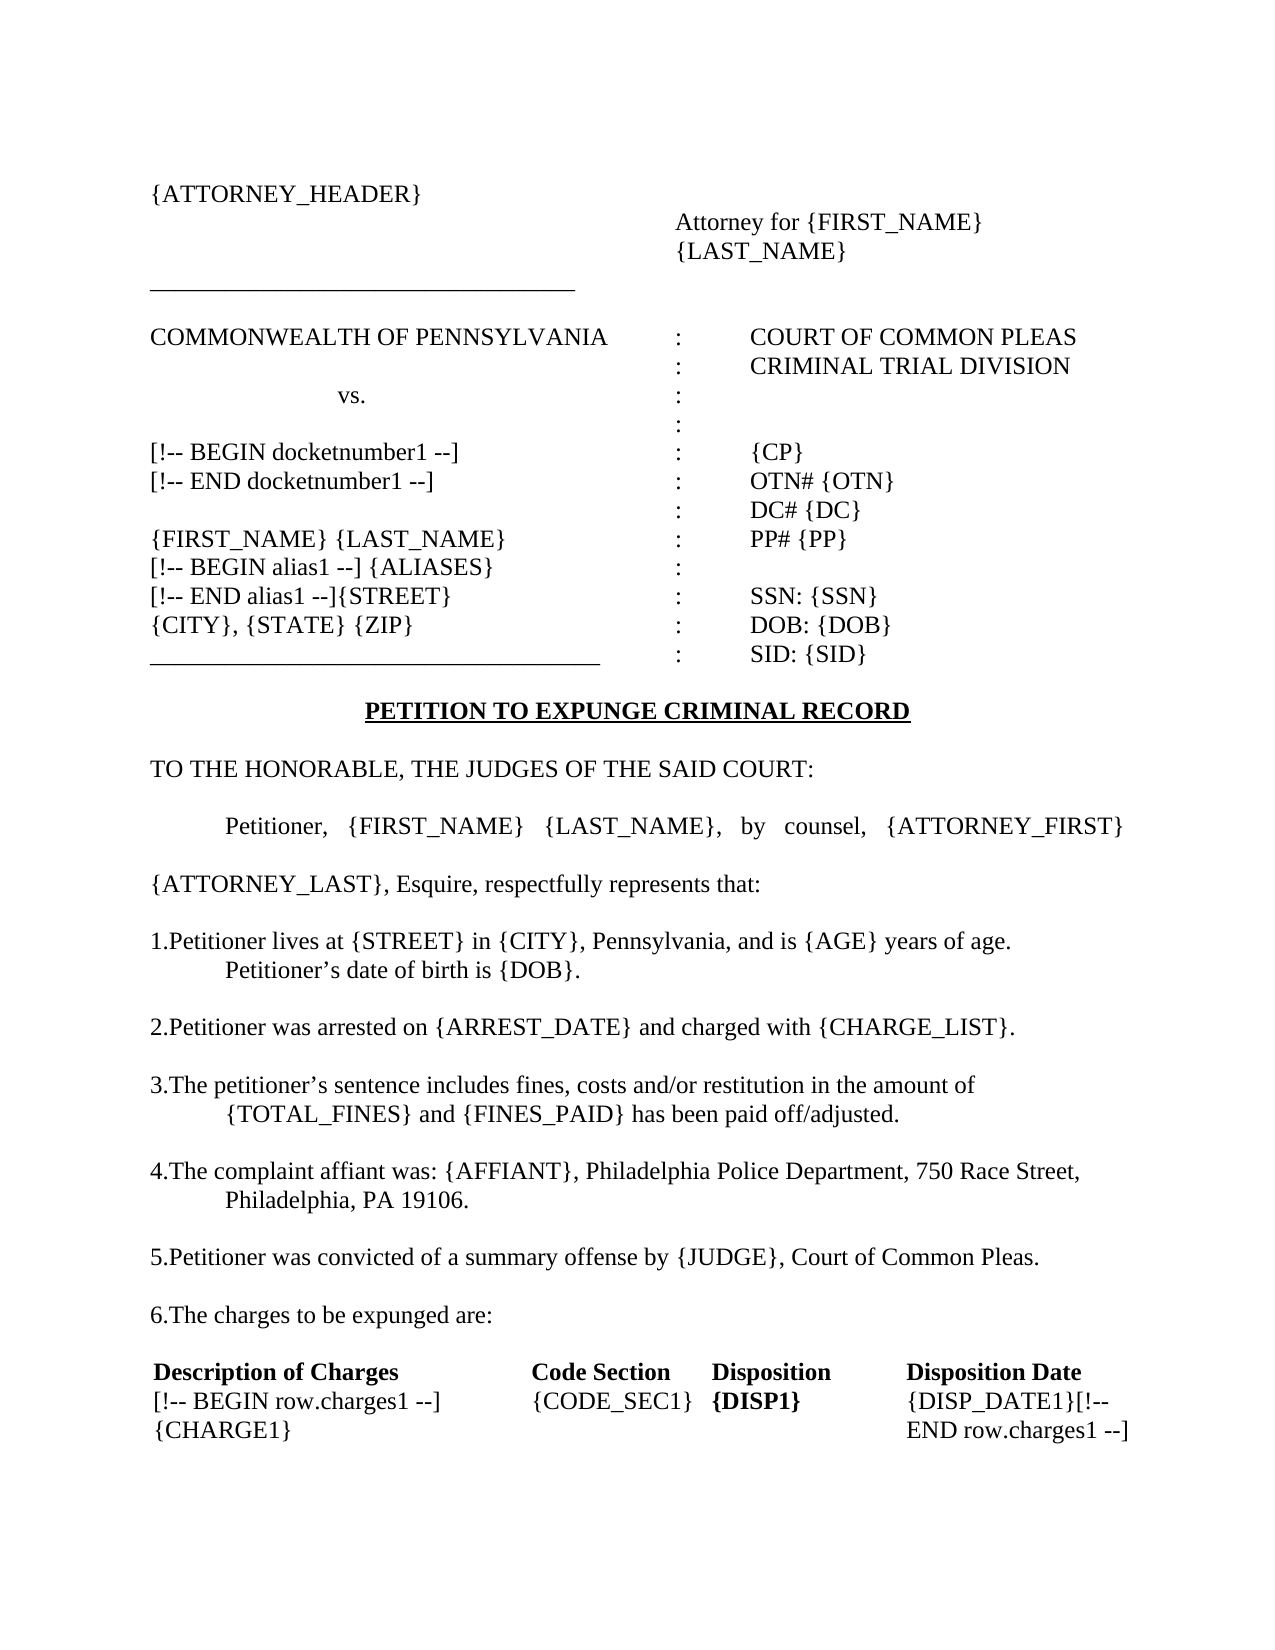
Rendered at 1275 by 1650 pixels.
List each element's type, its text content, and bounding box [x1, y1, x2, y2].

list Petitioner was arrested on {ARREST_DATE} and charged with {CHARGE_LIST}. [150, 1012, 1125, 1041]
table_cell {CODE_SEC1} [528, 1386, 708, 1444]
text Attorney for {FIRST_NAME} {LAST_NAME} [150, 207, 1125, 265]
table_header Code Section [528, 1358, 708, 1386]
text [!-- BEGIN alias1 --] {ALIASES} : [150, 552, 1125, 581]
table_header Disposition Date [903, 1358, 1149, 1386]
table_cell [!-- BEGIN row.charges1 --]{CHARGE1} [150, 1386, 528, 1444]
text ____________________________________ : SID: {SID} [150, 639, 1125, 667]
text COMMONWEALTH OF PENNSYLVANIA : COURT OF COMMON PLEAS [150, 322, 1125, 351]
list Petitioner was convicted of a summary offense by {JUDGE}, Court of Common Pleas. [150, 1242, 1125, 1271]
list The petitioner’s sentence includes fines, costs and/or restitution in the amount of {TOTAL_FINES} and {FINES_PAID} has been paid off/adjusted. [150, 1070, 1125, 1127]
table_header Description of Charges [150, 1358, 528, 1386]
text [!-- END alias1 --]{STREET} : SSN: {SSN} [150, 581, 1125, 610]
table_header Disposition [709, 1358, 903, 1386]
text [!-- END docketnumber1 --] : OTN# {OTN} [150, 466, 1125, 495]
list The charges to be expunged are: [150, 1300, 1125, 1329]
text : CRIMINAL TRIAL DIVISION [150, 351, 1125, 380]
text {ATTORNEY_HEADER} [150, 179, 1125, 207]
text __________________________________ [150, 265, 1125, 294]
text vs. : [150, 380, 1125, 409]
list The complaint affiant was: {AFFIANT}, Philadelphia Police Department, 750 Race Street, Philadelphia, PA 19106. [150, 1156, 1125, 1214]
text TO THE HONORABLE, THE JUDGES OF THE SAID COURT: [150, 754, 1125, 782]
text PETITION TO EXPUNGE CRIMINAL RECORD [150, 696, 1125, 725]
list Petitioner lives at {STREET} in {CITY}, Pennsylvania, and is {AGE} years of age. Petitioner’s date of birth is {DOB}. [150, 926, 1125, 984]
text {FIRST_NAME} {LAST_NAME} : PP# {PP} [150, 524, 1125, 552]
table_cell {DISP1} [709, 1386, 903, 1444]
text : [150, 409, 1125, 437]
text [!-- BEGIN docketnumber1 --] : {CP} [150, 437, 1125, 466]
text Petitioner, {FIRST_NAME} {LAST_NAME}, by counsel, {ATTORNEY_FIRST} {ATTORNEY_LAST}, Esquire, respectfully represents that: [150, 811, 1125, 897]
text {CITY}, {STATE} {ZIP} : DOB: {DOB} [150, 610, 1125, 639]
text : DC# {DC} [150, 495, 1125, 524]
table_cell {DISP_DATE1}[!-- END row.charges1 --] [903, 1386, 1149, 1444]
